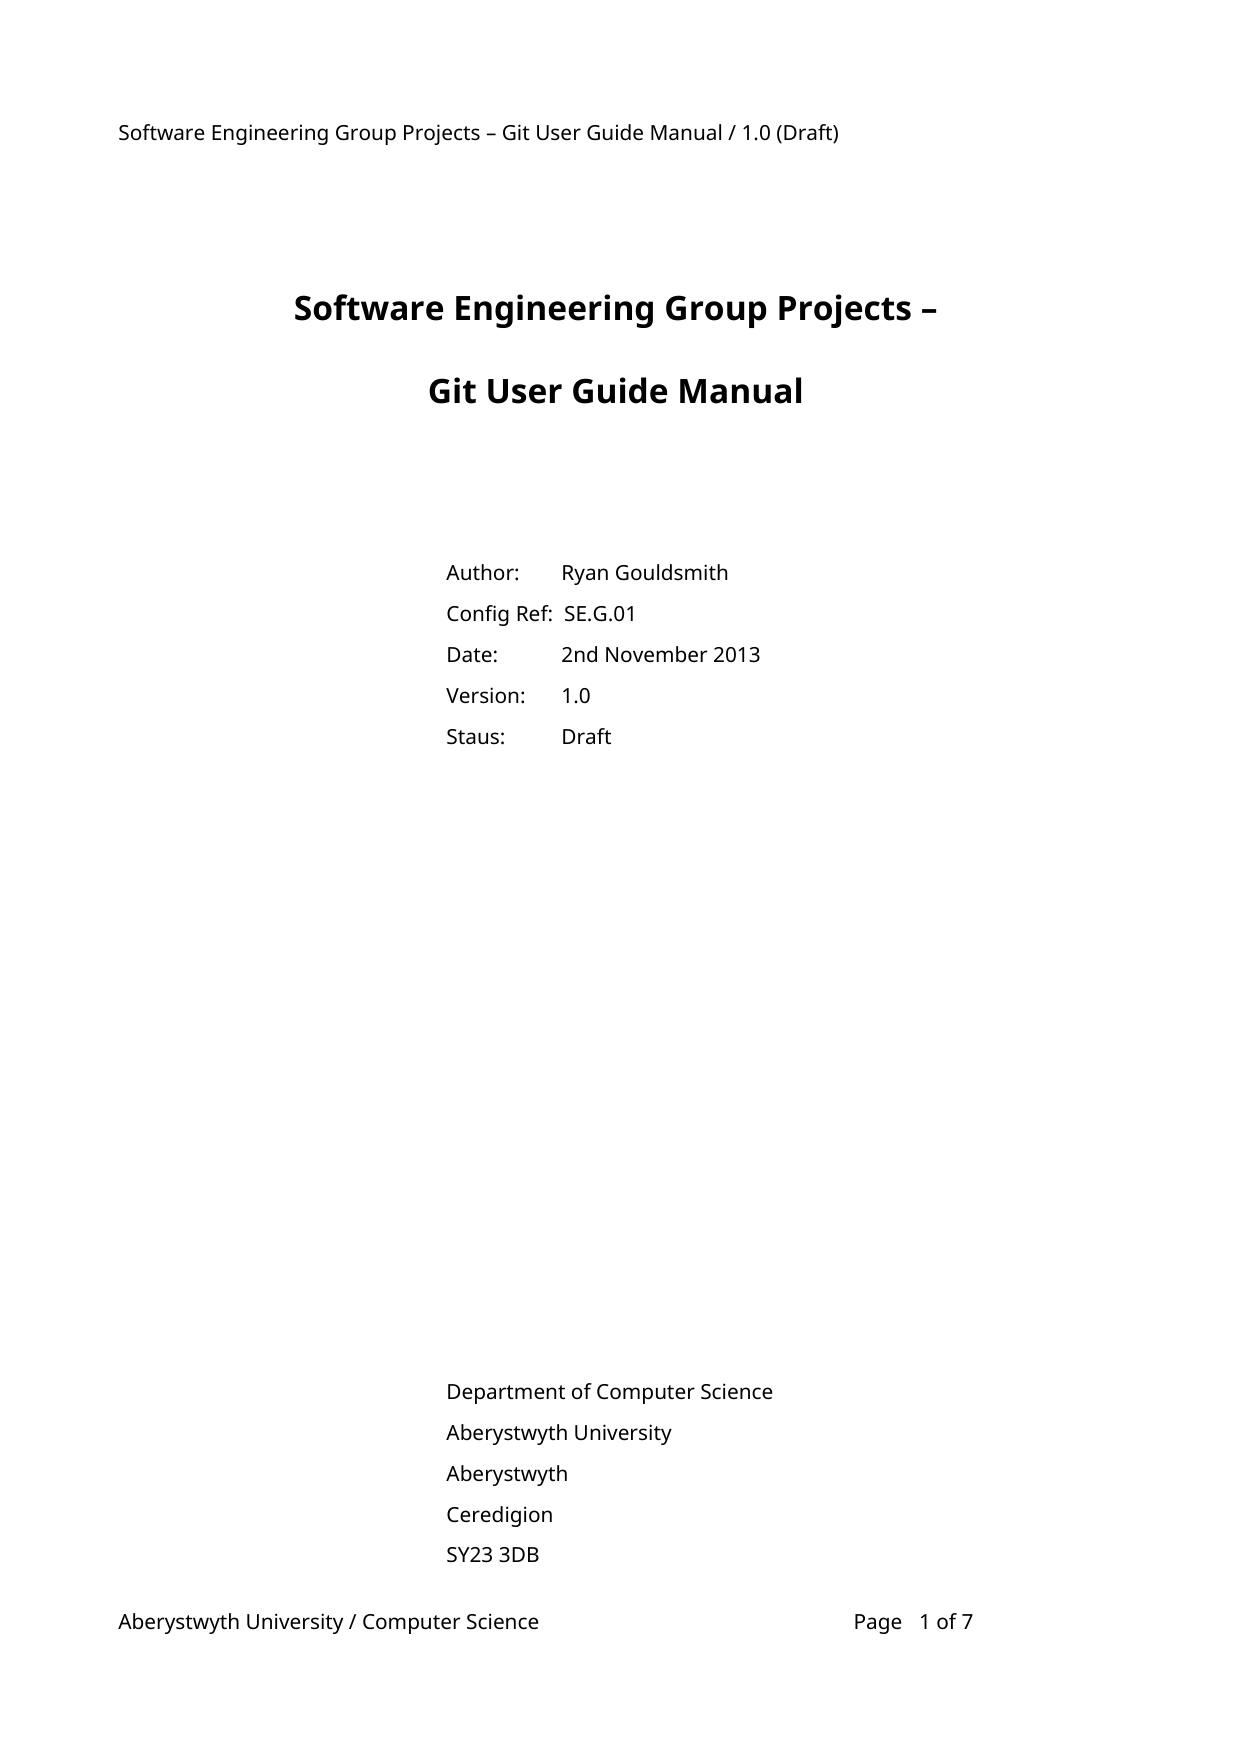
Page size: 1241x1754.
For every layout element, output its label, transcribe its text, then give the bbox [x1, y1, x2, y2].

text Author: Ryan Gouldsmith [118, 558, 1122, 587]
text Staus: Draft [118, 722, 1122, 750]
text Config Ref: SE.G.01 [118, 599, 1122, 627]
text Date: 2nd November 2013 [118, 640, 1122, 668]
subtitle Git User Guide Manual [118, 367, 1122, 505]
text Aberystwyth [118, 1459, 1122, 1487]
text Version: 1.0 [118, 681, 1122, 709]
text Aberystwyth University [118, 1418, 1122, 1446]
text Department of Computer Science [118, 1377, 1122, 1405]
text SY23 3DB [118, 1541, 1122, 1569]
subtitle Software Engineering Group Projects – [118, 284, 1122, 330]
text Ceredigion [118, 1500, 1122, 1528]
